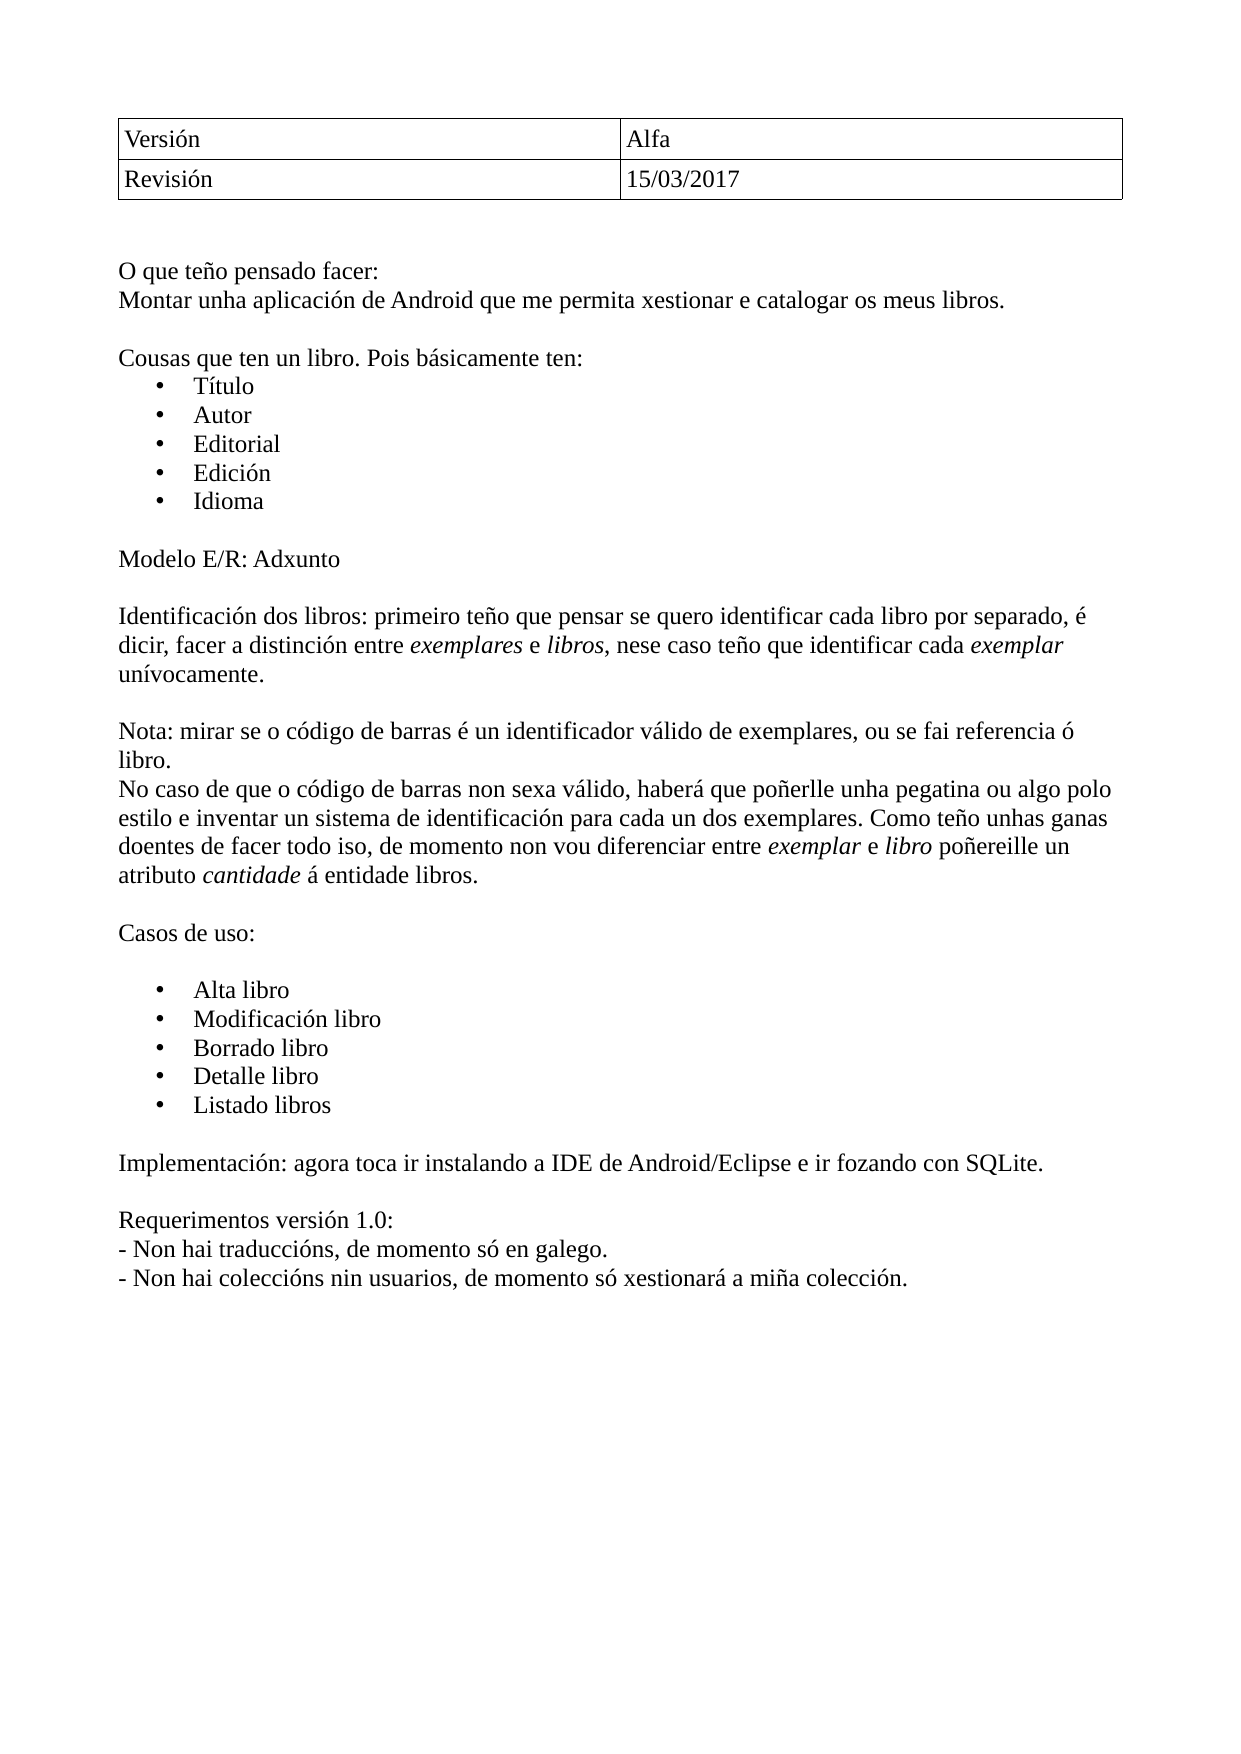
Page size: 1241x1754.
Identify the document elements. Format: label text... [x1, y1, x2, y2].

list Idioma [156, 486, 1122, 515]
text Implementación: agora toca ir instalando a IDE de Android/Eclipse e ir fozando con SQLite. [118, 1148, 1122, 1176]
text - Non hai traduccións, de momento só en galego. [118, 1234, 1122, 1263]
text Montar unha aplicación de Android que me permita xestionar e catalogar os meus libros. [118, 285, 1122, 314]
text No caso de que o código de barras non sexa válido, haberá que poñerlle unha pegatina ou algo polo estilo e inventar un sistema de identificación para cada un dos exemplares. Como teño unhas ganas doentes de facer todo iso, de momento non vou diferenciar entre exemplar e libro poñereille un atributo cantidade á entidade libros. [118, 774, 1122, 889]
text - Non hai coleccións nin usuarios, de momento só xestionará a miña colección. [118, 1263, 1122, 1291]
list Editorial [156, 429, 1122, 458]
text Cousas que ten un libro. Pois básicamente ten: [118, 343, 1122, 371]
text O que teño pensado facer: [118, 256, 1122, 285]
list Edición [156, 458, 1122, 486]
list Autor [156, 400, 1122, 429]
text Requerimentos versión 1.0: [118, 1205, 1122, 1234]
list Borrado libro [156, 1033, 1122, 1061]
text Nota: mirar se o código de barras é un identificador válido de exemplares, ou se fai referencia ó libro. [118, 716, 1122, 774]
list Alta libro [156, 975, 1122, 1004]
table_cell Revisión [119, 160, 620, 199]
text Identificación dos libros: primeiro teño que pensar se quero identificar cada libro por separado, é dicir, facer a distinción entre exemplares e libros, nese caso teño que identificar cada exemplar unívocamente. [118, 601, 1122, 688]
table_header Alfa [621, 119, 1122, 158]
list Listado libros [156, 1090, 1122, 1119]
table_header Versión [119, 119, 620, 158]
list Detalle libro [156, 1061, 1122, 1090]
text Modelo E/R: Adxunto [118, 544, 1122, 573]
list Modificación libro [156, 1004, 1122, 1033]
list Título [156, 371, 1122, 400]
table_cell 15/03/2017 [621, 160, 1122, 199]
text Casos de uso: [118, 918, 1122, 946]
